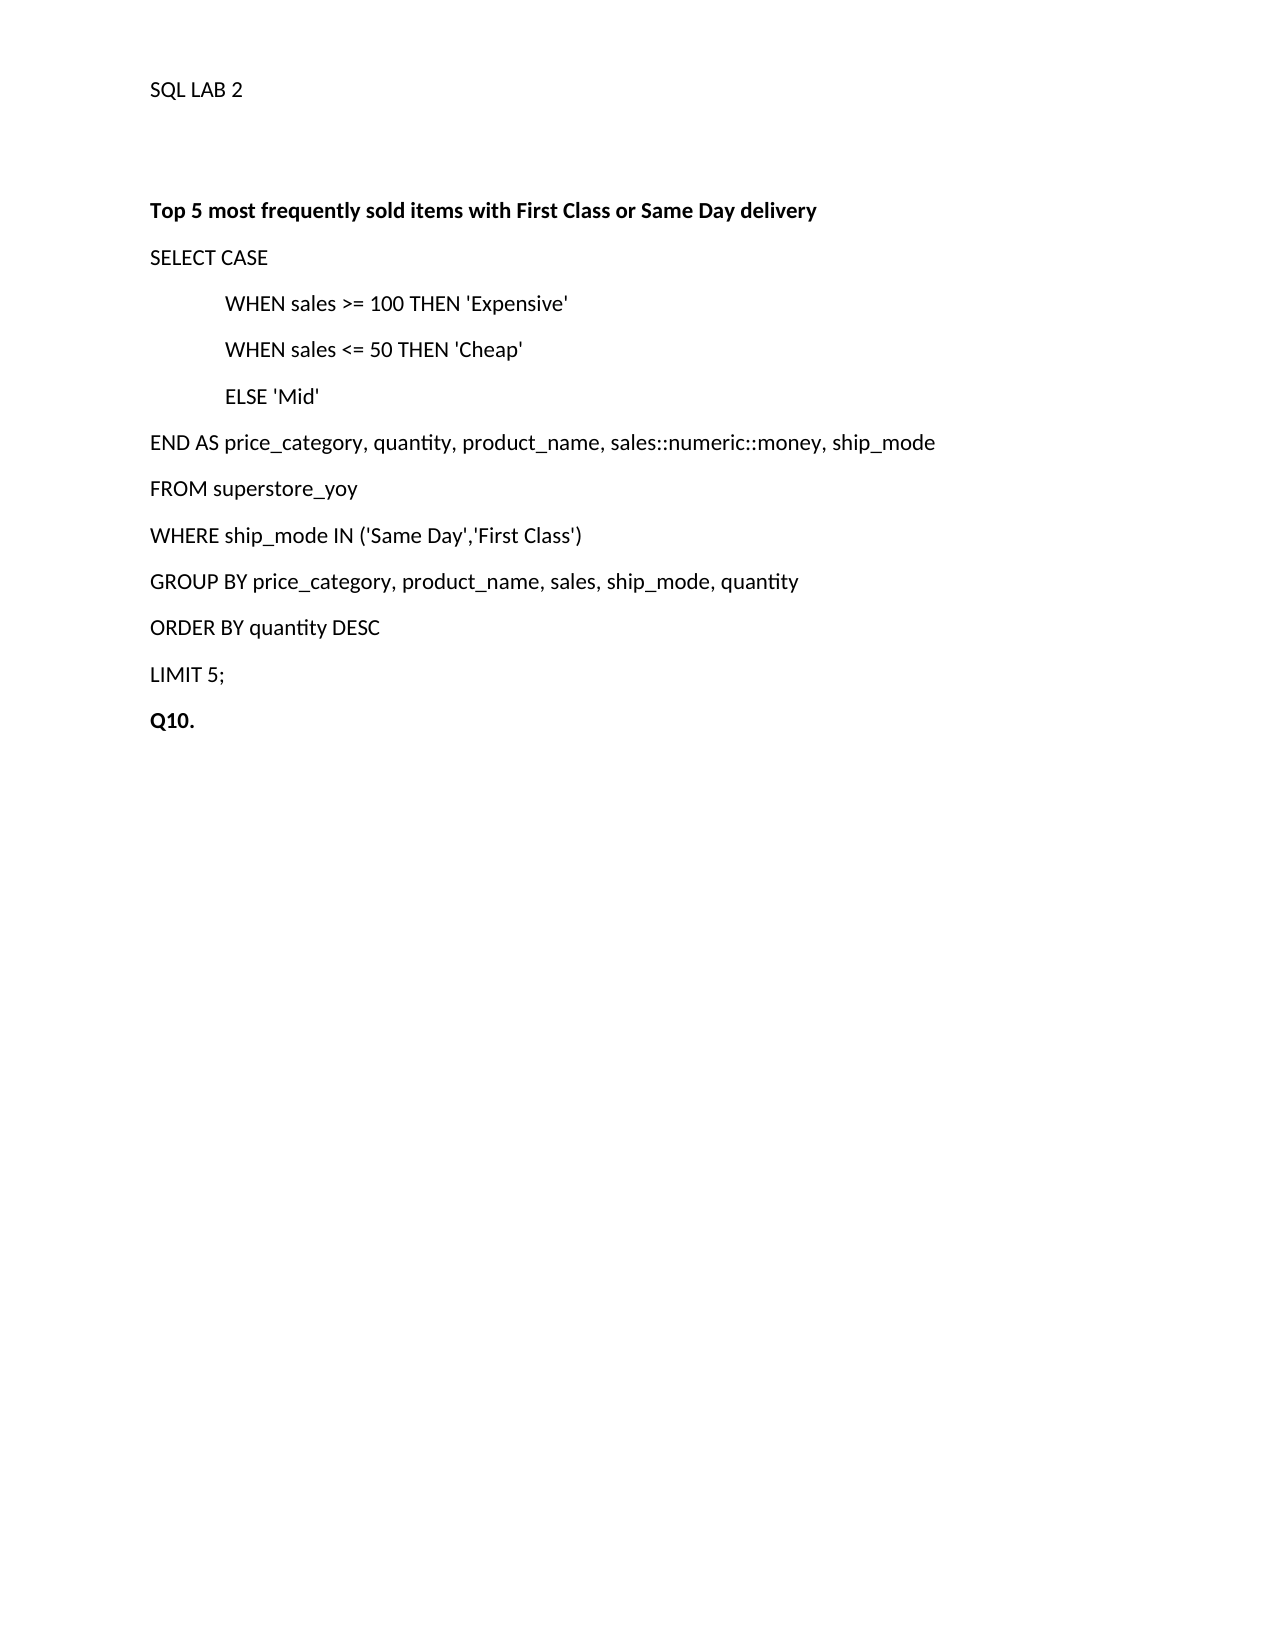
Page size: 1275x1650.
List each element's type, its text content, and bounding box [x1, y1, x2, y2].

text Top 5 most frequently sold items with First Class or Same Day delivery [150, 196, 1125, 224]
text Q10. [150, 706, 1125, 734]
text WHERE ship_mode IN ('Same Day','First Class') [150, 521, 1125, 549]
text ELSE 'Mid' [150, 382, 1125, 410]
text LIMIT 5; [150, 660, 1125, 688]
text END AS price_category, quantity, product_name, sales::numeric::money, ship_mode [150, 428, 1125, 456]
text ORDER BY quantity DESC [150, 613, 1125, 642]
text GROUP BY price_category, product_name, sales, ship_mode, quantity [150, 567, 1125, 595]
text SELECT CASE [150, 243, 1125, 271]
text FROM superstore_yoy [150, 474, 1125, 502]
text WHEN sales >= 100 THEN 'Expensive' [150, 289, 1125, 317]
text WHEN sales <= 50 THEN 'Cheap' [150, 335, 1125, 363]
